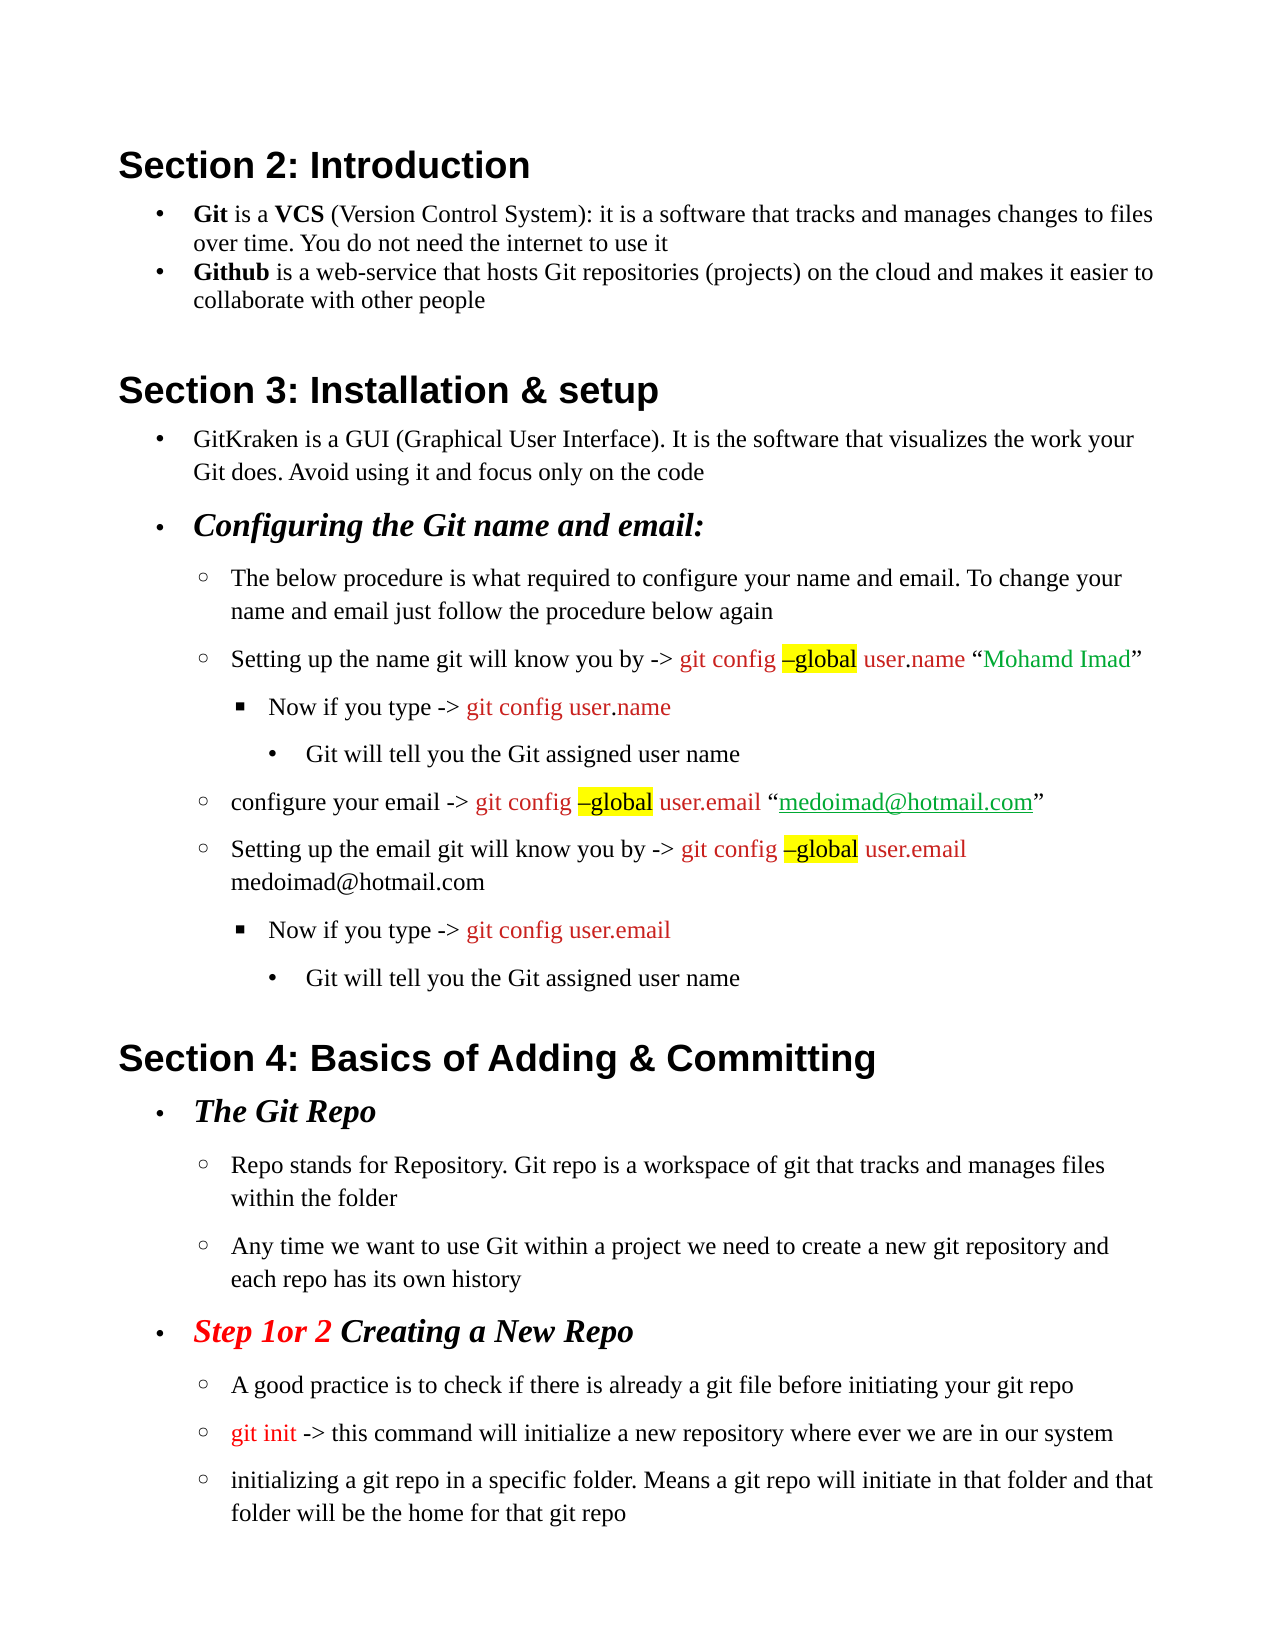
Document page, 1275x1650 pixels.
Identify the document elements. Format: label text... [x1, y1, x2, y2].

subtitle Section 2: Introduction [118, 143, 1157, 187]
list Now if you type -> git config user.email [231, 915, 1157, 944]
list Git is a VCS (Version Control System): it is a software that tracks and manages changes to files over time. You do not need the internet to use it [156, 199, 1157, 257]
list Now if you type -> git config user.name [231, 692, 1157, 720]
list Any time we want to use Git within a project we need to create a new git repository and each repo has its own history [193, 1231, 1157, 1292]
subtitle Section 3: Installation & setup [118, 368, 1157, 412]
list Repo stands for Repository. Git repo is a workspace of git that tracks and manages files within the folder [193, 1150, 1157, 1212]
list Setting up the email git will know you by -> git config –global user.email medoimad@hotmail.com [193, 834, 1157, 896]
list configure your email -> git config –global user.email “medoimad@hotmail.com” [193, 787, 1157, 816]
list The Git Repo [156, 1091, 1157, 1130]
list Step 1or 2 Creating a New Repo [156, 1311, 1157, 1350]
list GitKraken is a GUI (Graphical User Interface). It is the software that visualizes the work your Git does. Avoid using it and focus only on the code [156, 424, 1157, 486]
list Setting up the name git will know you by -> git config –global user.name “Mohamd Imad” [193, 644, 1157, 673]
list initializing a git repo in a specific folder. Means a git repo will initiate in that folder and that folder will be the home for that git repo [193, 1465, 1157, 1527]
list Git will tell you the Git assigned user name [268, 739, 1157, 768]
subtitle Section 4: Basics of Adding & Committing [118, 1035, 1157, 1079]
list Configuring the Git name and email: [156, 505, 1157, 543]
list git init -> this command will initialize a new repository where ever we are in our system [193, 1418, 1157, 1446]
list The below procedure is what required to configure your name and email. To change your name and email just follow the procedure below again [193, 563, 1157, 625]
list Github is a web-service that hosts Git repositories (projects) on the cloud and makes it easier to collaborate with other people [156, 257, 1157, 314]
list A good practice is to check if there is already a git file before initiating your git repo [193, 1370, 1157, 1399]
list Git will tell you the Git assigned user name [268, 963, 1157, 991]
